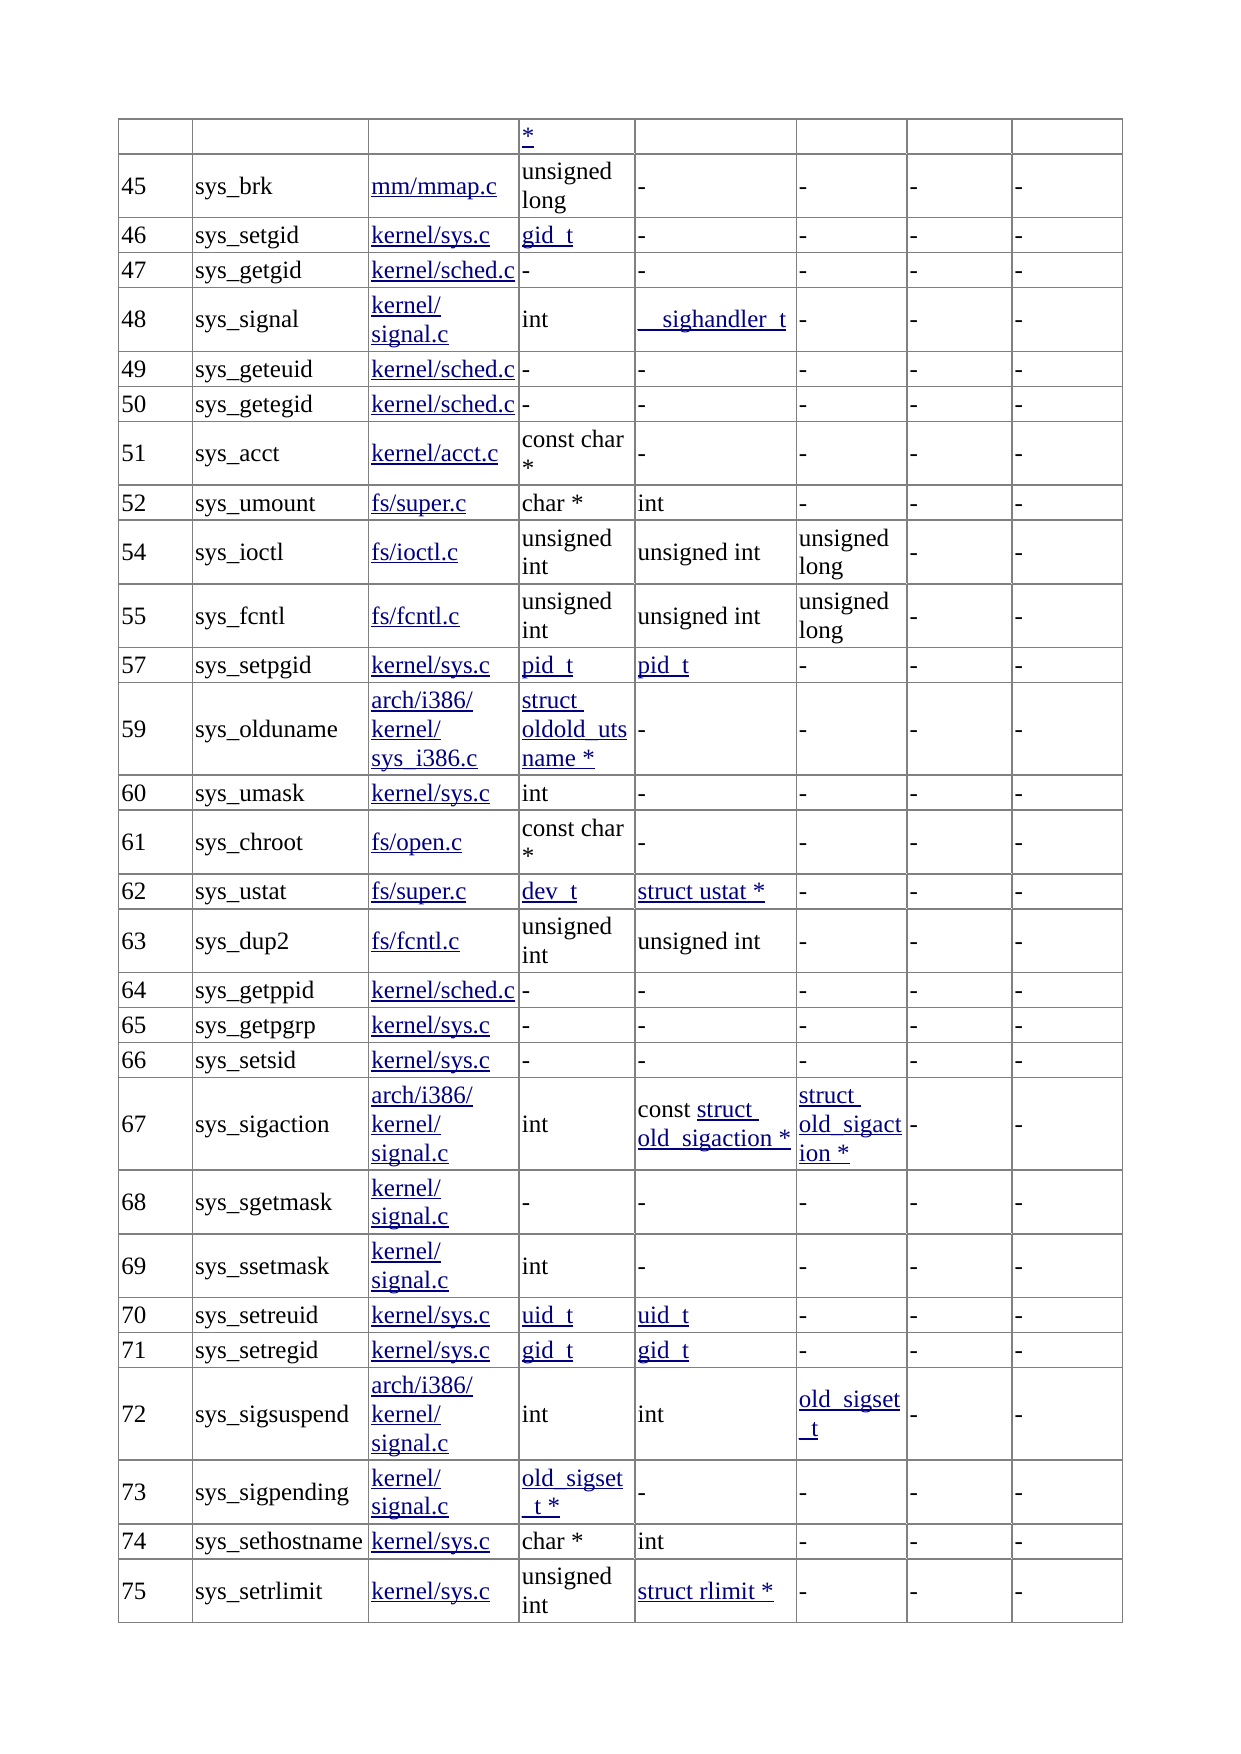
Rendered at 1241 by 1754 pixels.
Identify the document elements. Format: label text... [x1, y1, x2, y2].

table_cell 72 [119, 1368, 192, 1459]
table_cell - [797, 973, 906, 1007]
table_cell - [636, 1171, 796, 1233]
table_cell sys_ustat [193, 875, 368, 908]
table_cell - [636, 776, 796, 809]
table_cell struct ustat * [636, 875, 796, 908]
table_cell unsigned long [797, 585, 906, 647]
table_cell kernel/sys.c [369, 1043, 518, 1077]
table_cell arch/i386/kernel/signal.c [369, 1368, 518, 1459]
table_cell const char * [520, 811, 634, 873]
table_cell int [636, 1368, 796, 1459]
table_cell - [636, 155, 796, 217]
table_cell pid_t [636, 648, 796, 682]
table_cell - [908, 875, 1011, 908]
table_cell unsigned int [636, 910, 796, 972]
table_cell 54 [119, 521, 192, 583]
table_cell - [1013, 1043, 1122, 1077]
table_cell - [908, 155, 1011, 217]
table_cell 75 [119, 1560, 192, 1622]
table_cell kernel/signal.c [369, 288, 518, 351]
table_cell sys_signal [193, 288, 368, 351]
table_cell - [908, 1298, 1011, 1332]
table_cell fs/fcntl.c [369, 910, 518, 972]
table_cell 46 [119, 218, 192, 252]
table_cell - [1013, 1560, 1122, 1622]
table_cell kernel/sys.c [369, 1333, 518, 1367]
table_cell - [797, 253, 906, 287]
table_cell unsigned int [636, 585, 796, 647]
table_cell - [908, 486, 1011, 519]
table_cell [193, 120, 368, 153]
table_cell int [520, 1368, 634, 1459]
table_cell - [908, 253, 1011, 287]
table_cell sys_olduname [193, 683, 368, 774]
table_cell 49 [119, 352, 192, 386]
table_cell fs/super.c [369, 486, 518, 519]
table_cell - [520, 352, 634, 386]
table_cell sys_sigsuspend [193, 1368, 368, 1459]
table_cell uid_t [636, 1298, 796, 1332]
table_cell - [1013, 683, 1122, 774]
table_cell - [520, 253, 634, 287]
table_cell kernel/sys.c [369, 1525, 518, 1558]
table_cell kernel/sys.c [369, 776, 518, 809]
table_cell - [908, 910, 1011, 972]
table_cell - [1013, 387, 1122, 421]
table_cell 70 [119, 1298, 192, 1332]
table_cell fs/open.c [369, 811, 518, 873]
table_cell - [908, 973, 1011, 1007]
table_cell 57 [119, 648, 192, 682]
table_cell 47 [119, 253, 192, 287]
table_cell - [1013, 1333, 1122, 1367]
table_cell sys_chroot [193, 811, 368, 873]
table_cell - [1013, 288, 1122, 351]
table_cell - [908, 1043, 1011, 1077]
table_cell - [797, 910, 906, 972]
table_cell kernel/sched.c [369, 253, 518, 287]
table_cell 45 [119, 155, 192, 217]
table_cell - [908, 1235, 1011, 1297]
table_cell sys_getppid [193, 973, 368, 1007]
table_cell sys_setregid [193, 1333, 368, 1367]
table_cell struct rlimit * [636, 1560, 796, 1622]
table_cell kernel/sys.c [369, 648, 518, 682]
table_cell - [908, 1461, 1011, 1523]
table_cell int [636, 1525, 796, 1558]
table_cell unsigned int [520, 910, 634, 972]
table_cell 73 [119, 1461, 192, 1523]
table_cell sys_sigpending [193, 1461, 368, 1523]
table_cell - [520, 1008, 634, 1042]
table_cell - [520, 1171, 634, 1233]
table_cell - [797, 387, 906, 421]
table_cell dev_t [520, 875, 634, 908]
table_cell - [797, 352, 906, 386]
table_cell - [797, 218, 906, 252]
table_cell - [1013, 422, 1122, 484]
table_cell - [636, 683, 796, 774]
table_cell - [636, 120, 796, 153]
table_cell - [636, 811, 796, 873]
table_cell 61 [119, 811, 192, 873]
table_cell gid_t [520, 1333, 634, 1367]
table_cell int [520, 288, 634, 351]
table_cell 66 [119, 1043, 192, 1077]
table_cell unsigned int [520, 521, 634, 583]
table_cell kernel/sched.c [369, 387, 518, 421]
table_cell sys_setgid [193, 218, 368, 252]
table_cell - [797, 1171, 906, 1233]
table_cell int [520, 1235, 634, 1297]
table_cell - [908, 521, 1011, 583]
table_cell - [908, 288, 1011, 351]
table_cell 60 [119, 776, 192, 809]
table_cell - [797, 1298, 906, 1332]
table_cell sys_sigaction [193, 1078, 368, 1169]
table_cell unsigned int [636, 521, 796, 583]
table_cell 48 [119, 288, 192, 351]
table_cell struct oldold_utsname * [520, 683, 634, 774]
table_cell - [1013, 648, 1122, 682]
table_cell - [797, 1525, 906, 1558]
table_cell 63 [119, 910, 192, 972]
table_cell sys_setpgid [193, 648, 368, 682]
table_cell - [636, 1043, 796, 1077]
table_cell old_sigset_t * [520, 1461, 634, 1523]
table_cell - [908, 218, 1011, 252]
table_cell fs/ioctl.c [369, 521, 518, 583]
table_cell - [636, 352, 796, 386]
table_cell sys_dup2 [193, 910, 368, 972]
table_cell unsigned long [520, 155, 634, 217]
table_cell - [797, 776, 906, 809]
table_cell int [520, 1078, 634, 1169]
table_cell struct old_sigaction * [797, 1078, 906, 1169]
table_cell - [908, 1560, 1011, 1622]
table_cell - [1013, 910, 1122, 972]
table_cell gid_t [520, 218, 634, 252]
table_cell 71 [119, 1333, 192, 1367]
table_cell 52 [119, 486, 192, 519]
table_cell sys_getgid [193, 253, 368, 287]
table_cell - [1013, 521, 1122, 583]
table_cell [119, 120, 192, 153]
table_cell fs/fcntl.c [369, 585, 518, 647]
table_cell - [908, 422, 1011, 484]
table_cell - [908, 120, 1011, 153]
table_cell kernel/sys.c [369, 218, 518, 252]
table_cell arch/i386/kernel/sys_i386.c [369, 683, 518, 774]
table_cell - [797, 1008, 906, 1042]
table_cell - [636, 218, 796, 252]
table_cell sys_setrlimit [193, 1560, 368, 1622]
table_cell - [1013, 155, 1122, 217]
table_cell 64 [119, 973, 192, 1007]
table_cell - [520, 1043, 634, 1077]
table_cell kernel/sys.c [369, 1298, 518, 1332]
table_cell - [797, 1560, 906, 1622]
table_cell sys_ioctl [193, 521, 368, 583]
table_cell kernel/sched.c [369, 352, 518, 386]
table_cell unsigned long [797, 521, 906, 583]
table_cell kernel/sched.c [369, 973, 518, 1007]
table_cell kernel/signal.c [369, 1235, 518, 1297]
table_cell - [908, 648, 1011, 682]
table_cell - [1013, 1235, 1122, 1297]
table_cell sys_setsid [193, 1043, 368, 1077]
table_cell - [797, 155, 906, 217]
table_cell 74 [119, 1525, 192, 1558]
table_cell char * [520, 486, 634, 519]
table_cell - [797, 1333, 906, 1367]
table_cell arch/i386/kernel/signal.c [369, 1078, 518, 1169]
table_cell gid_t [636, 1333, 796, 1367]
table_cell - [797, 120, 906, 153]
table_cell - [908, 352, 1011, 386]
table_cell sys_getegid [193, 387, 368, 421]
table_cell 55 [119, 585, 192, 647]
table_cell - [1013, 1078, 1122, 1169]
table_cell pid_t [520, 648, 634, 682]
table_cell sys_acct [193, 422, 368, 484]
table_cell 62 [119, 875, 192, 908]
table_cell int [520, 776, 634, 809]
table_cell - [797, 1043, 906, 1077]
table_cell - [1013, 352, 1122, 386]
table_cell sys_sethostname [193, 1525, 368, 1558]
table_cell sys_umask [193, 776, 368, 809]
table_cell - [908, 1171, 1011, 1233]
table_cell sys_fcntl [193, 585, 368, 647]
table_cell - [797, 486, 906, 519]
table_cell - [908, 811, 1011, 873]
table_cell kernel/signal.c [369, 1171, 518, 1233]
table_cell - [520, 973, 634, 1007]
table_cell - [797, 288, 906, 351]
table_cell unsigned int [520, 585, 634, 647]
table_cell 50 [119, 387, 192, 421]
table_cell sys_ssetmask [193, 1235, 368, 1297]
table_cell - [908, 1368, 1011, 1459]
table_cell char * [520, 1525, 634, 1558]
table_cell - [1013, 218, 1122, 252]
table_cell const char * [520, 422, 634, 484]
table_cell - [908, 585, 1011, 647]
table_cell - [636, 253, 796, 287]
table_cell - [1013, 973, 1122, 1007]
table_cell - [1013, 1171, 1122, 1233]
table_cell - [908, 1078, 1011, 1169]
table_cell old_sigset_t [797, 1368, 906, 1459]
table_cell int [636, 486, 796, 519]
table_cell 59 [119, 683, 192, 774]
table_cell * [520, 120, 634, 153]
table_cell 67 [119, 1078, 192, 1169]
table_cell mm/mmap.c [369, 155, 518, 217]
table_cell 68 [119, 1171, 192, 1233]
table_cell - [1013, 1461, 1122, 1523]
table_cell 69 [119, 1235, 192, 1297]
table_cell - [1013, 120, 1122, 153]
table_cell - [1013, 875, 1122, 908]
table_cell fs/super.c [369, 875, 518, 908]
table_cell - [636, 973, 796, 1007]
table_cell [369, 120, 518, 153]
table_cell - [797, 1461, 906, 1523]
table_cell uid_t [520, 1298, 634, 1332]
table_cell - [636, 387, 796, 421]
table_cell const struct old_sigaction * [636, 1078, 796, 1169]
table_cell - [636, 1461, 796, 1523]
table_cell - [1013, 776, 1122, 809]
table_cell 65 [119, 1008, 192, 1042]
table_cell - [908, 1008, 1011, 1042]
table_cell - [908, 1525, 1011, 1558]
table_cell - [1013, 1525, 1122, 1558]
table_cell sys_umount [193, 486, 368, 519]
table_cell - [1013, 1368, 1122, 1459]
table_cell - [636, 1008, 796, 1042]
table_cell - [636, 1235, 796, 1297]
table_cell - [636, 422, 796, 484]
table_cell sys_sgetmask [193, 1171, 368, 1233]
table_cell sys_brk [193, 155, 368, 217]
table_cell - [520, 387, 634, 421]
table_cell sys_geteuid [193, 352, 368, 386]
table_cell - [1013, 1008, 1122, 1042]
table_cell __sighandler_t [636, 288, 796, 351]
table_cell - [797, 1235, 906, 1297]
table_cell - [797, 648, 906, 682]
table_cell - [1013, 253, 1122, 287]
table_cell - [908, 387, 1011, 421]
table_cell - [797, 811, 906, 873]
table_cell kernel/sys.c [369, 1560, 518, 1622]
table_cell kernel/sys.c [369, 1008, 518, 1042]
table_cell kernel/acct.c [369, 422, 518, 484]
table_cell - [1013, 486, 1122, 519]
table_cell - [908, 683, 1011, 774]
table_cell kernel/signal.c [369, 1461, 518, 1523]
table_cell - [1013, 1298, 1122, 1332]
table_cell - [1013, 585, 1122, 647]
table_cell - [908, 1333, 1011, 1367]
table_cell sys_getpgrp [193, 1008, 368, 1042]
table_cell unsigned int [520, 1560, 634, 1622]
table_cell - [797, 875, 906, 908]
table_cell - [797, 422, 906, 484]
table_cell 51 [119, 422, 192, 484]
table_cell sys_setreuid [193, 1298, 368, 1332]
table_cell - [797, 683, 906, 774]
table_cell - [908, 776, 1011, 809]
table_cell - [1013, 811, 1122, 873]
